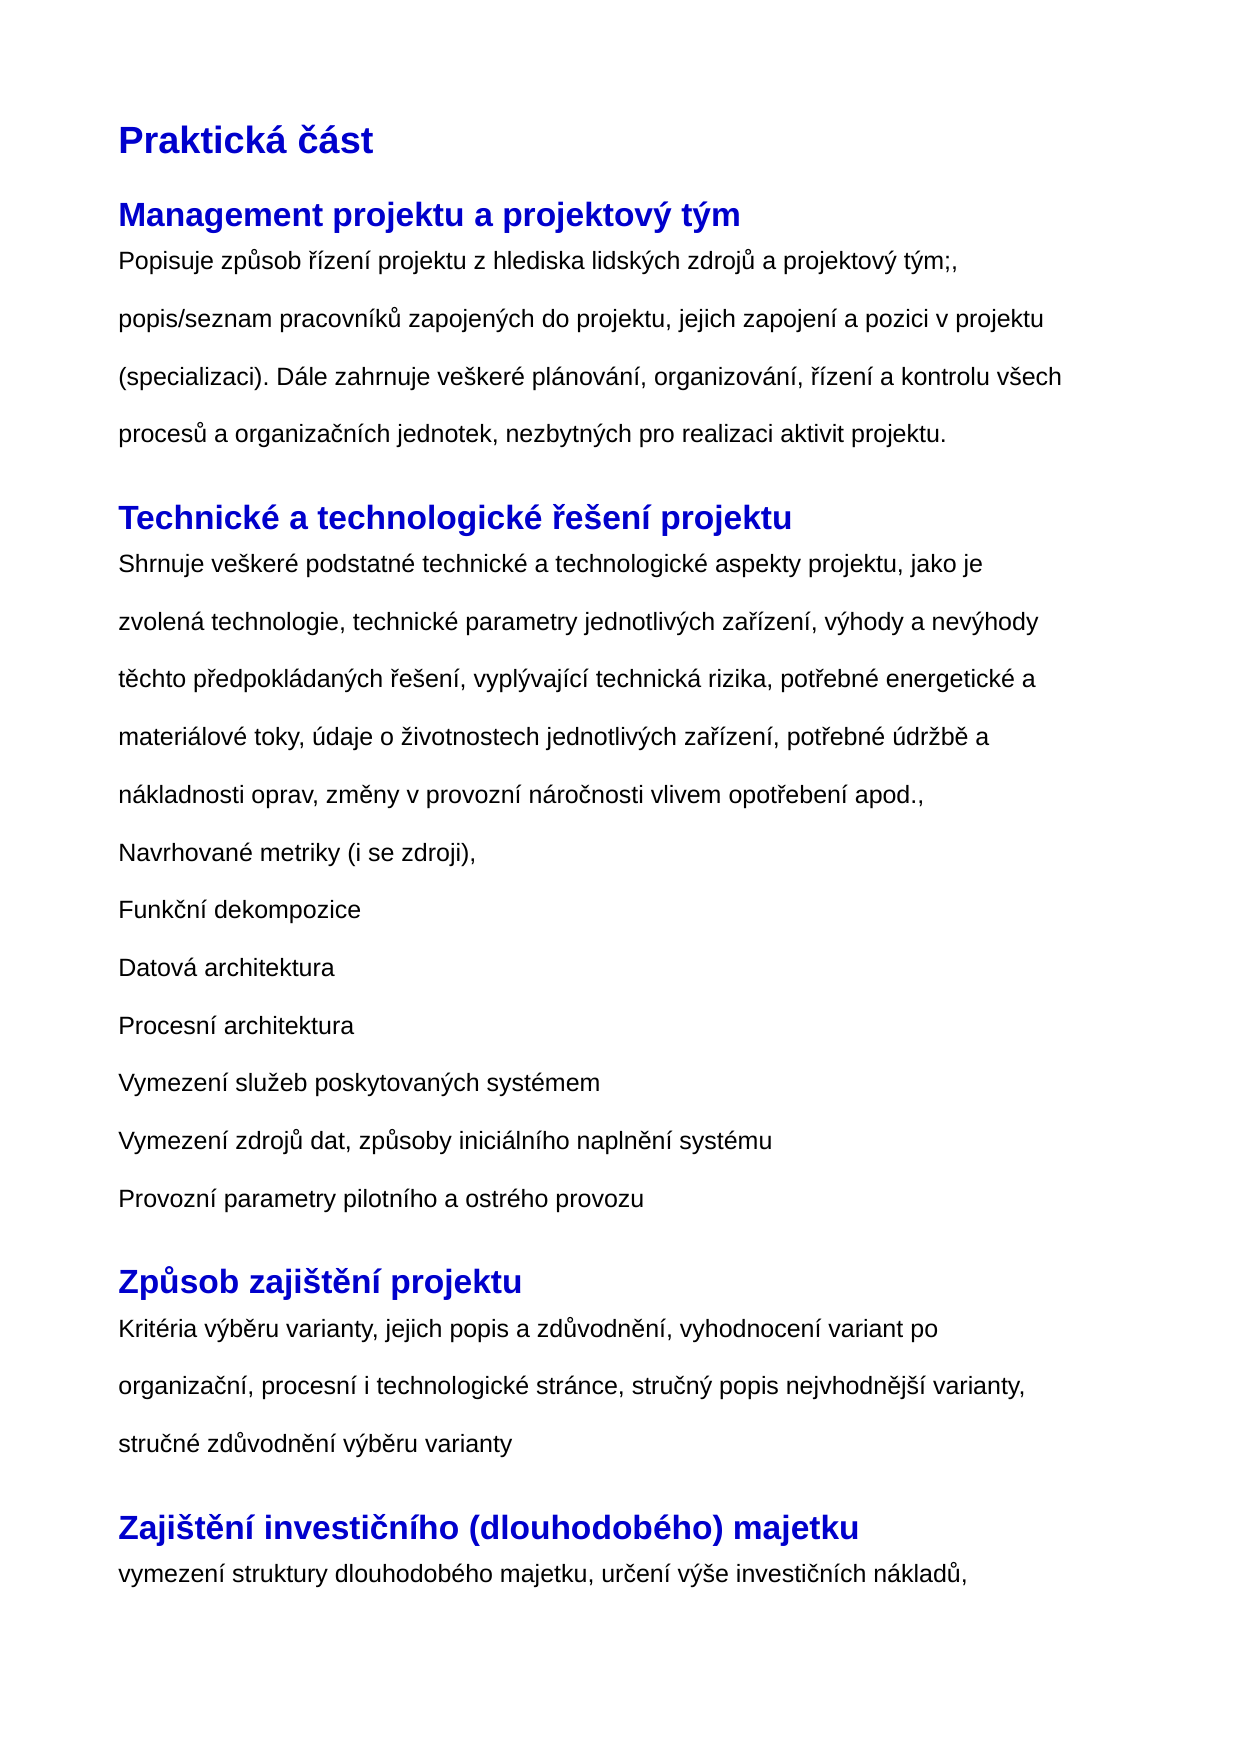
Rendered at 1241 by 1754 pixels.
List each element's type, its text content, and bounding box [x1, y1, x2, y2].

text vymezení struktury dlouhodobého majetku, určení výše investičních nákladů, [118, 1559, 1122, 1587]
subtitle Způsob zajištění projektu [118, 1262, 1122, 1301]
text těchto předpokládaných řešení, vyplývající technická rizika, potřebné energetické a [118, 664, 1122, 693]
subtitle Management projektu a projektový tým [118, 195, 1122, 234]
text materiálové toky, údaje o životnostech jednotlivých zařízení, potřebné údržbě a [118, 722, 1122, 751]
text nákladnosti oprav, změny v provozní náročnosti vlivem opotřebení apod., [118, 780, 1122, 809]
text zvolená technologie, technické parametry jednotlivých zařízení, výhody a nevýhody [118, 607, 1122, 636]
text (specializaci). Dále zahrnuje veškeré plánování, organizování, řízení a kontrolu všech [118, 362, 1122, 390]
text Popisuje způsob řízení projektu z hlediska lidských zdrojů a projektový tým;, [118, 246, 1122, 275]
text Navrhované metriky (i se zdroji), [118, 838, 1122, 866]
subtitle Zajištění investičního (dlouhodobého) majetku [118, 1507, 1122, 1546]
text organizační, procesní i technologické stránce, stručný popis nejvhodnější varianty, [118, 1371, 1122, 1400]
text Funkční dekompozice [118, 895, 1122, 924]
subtitle Technické a technologické řešení projektu [118, 498, 1122, 537]
text stručné zdůvodnění výběru varianty [118, 1429, 1122, 1458]
text Vymezení služeb poskytovaných systémem [118, 1068, 1122, 1097]
subtitle Praktická část [118, 118, 1122, 162]
text Kritéria výběru varianty, jejich popis a zdůvodnění, vyhodnocení variant po [118, 1313, 1122, 1342]
text popis/seznam pracovníků zapojených do projektu, jejich zapojení a pozici v projektu [118, 304, 1122, 333]
text procesů a organizačních jednotek, nezbytných pro realizaci aktivit projektu. [118, 419, 1122, 448]
text Vymezení zdrojů dat, způsoby iniciálního naplnění systému [118, 1126, 1122, 1155]
text Procesní architektura [118, 1011, 1122, 1039]
text Shrnuje veškeré podstatné technické a technologické aspekty projektu, jako je [118, 549, 1122, 578]
text Datová architektura [118, 953, 1122, 982]
text Provozní parametry pilotního a ostrého provozu [118, 1184, 1122, 1213]
